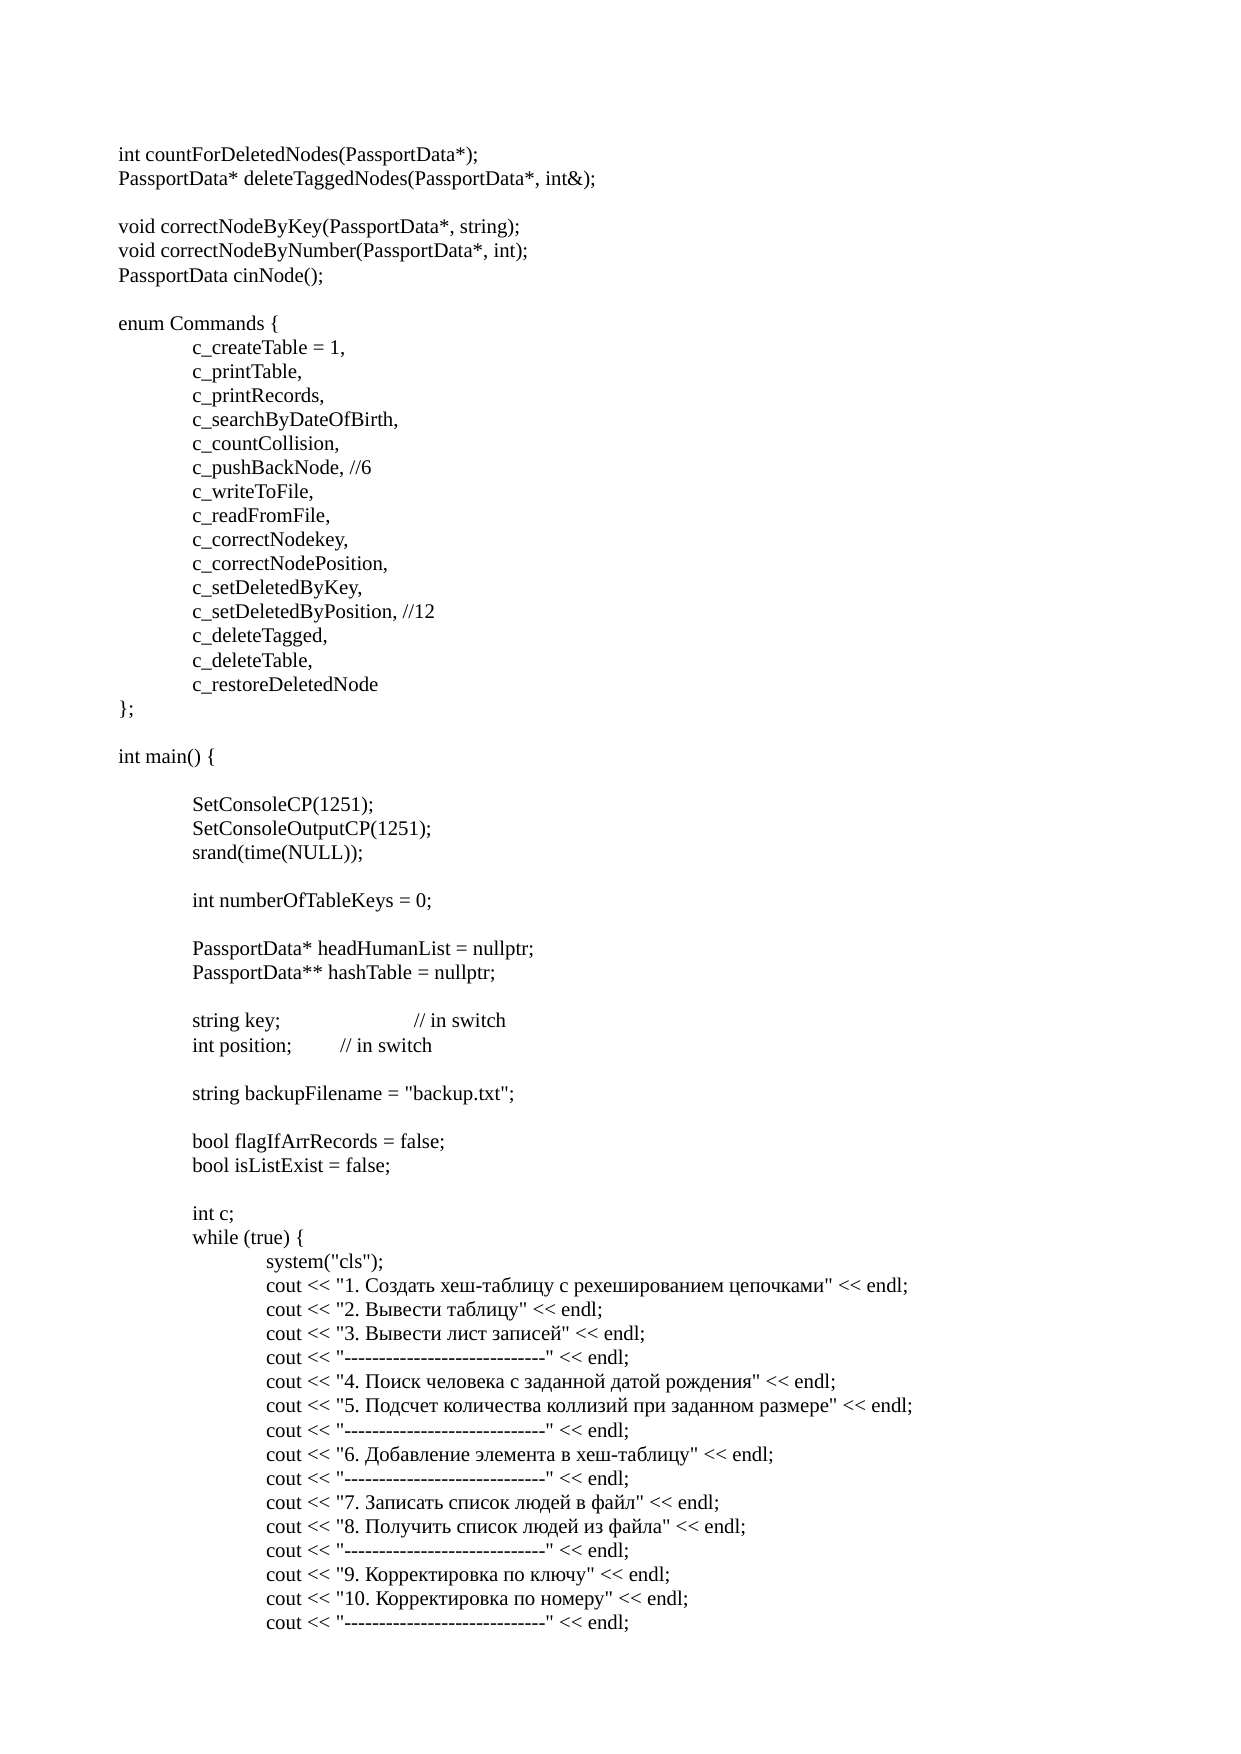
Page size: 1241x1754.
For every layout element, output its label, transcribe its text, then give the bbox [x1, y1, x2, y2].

text c_pushBackNode, //6 [118, 455, 1122, 479]
text void correctNodeByKey(PassportData*, string); [118, 214, 1122, 238]
text PassportData cinNode(); [118, 262, 1122, 287]
text c_setDeletedByKey, [118, 575, 1122, 599]
text int countForDeletedNodes(PassportData*); [118, 142, 1122, 166]
text cout << "9. Корректировка по ключу" << endl; [118, 1562, 1122, 1586]
text c_countCollision, [118, 431, 1122, 455]
text void correctNodeByNumber(PassportData*, int); [118, 238, 1122, 262]
text int position; // in switch [118, 1032, 1122, 1057]
text c_correctNodekey, [118, 527, 1122, 551]
text c_restoreDeletedNode [118, 672, 1122, 696]
text bool flagIfArrRecords = false; [118, 1129, 1122, 1153]
text c_correctNodePosition, [118, 551, 1122, 575]
text SetConsoleCP(1251); [118, 792, 1122, 816]
text system("cls"); [118, 1249, 1122, 1273]
text cout << "8. Получить список людей из файла" << endl; [118, 1514, 1122, 1538]
text c_printTable, [118, 359, 1122, 383]
text cout << "-----------------------------" << endl; [118, 1417, 1122, 1442]
text while (true) { [118, 1225, 1122, 1249]
text c_setDeletedByPosition, //12 [118, 599, 1122, 623]
text cout << "5. Подсчет количества коллизий при заданном размере" << endl; [118, 1393, 1122, 1417]
text cout << "-----------------------------" << endl; [118, 1466, 1122, 1490]
text cout << "4. Поиск человека с заданной датой рождения" << endl; [118, 1369, 1122, 1393]
text cout << "2. Вывести таблицу" << endl; [118, 1297, 1122, 1321]
text PassportData** hashTable = nullptr; [118, 960, 1122, 984]
text int numberOfTableKeys = 0; [118, 888, 1122, 912]
text SetConsoleOutputCP(1251); [118, 816, 1122, 840]
text c_searchByDateOfBirth, [118, 407, 1122, 431]
text cout << "1. Создать хеш-таблицу с рехешированием цепочками" << endl; [118, 1273, 1122, 1297]
text int main() { [118, 744, 1122, 768]
text string backupFilename = "backup.txt"; [118, 1081, 1122, 1105]
text bool isListExist = false; [118, 1153, 1122, 1177]
text }; [118, 696, 1122, 720]
text srand(time(NULL)); [118, 840, 1122, 864]
text cout << "10. Корректировка по номеру" << endl; [118, 1586, 1122, 1610]
text cout << "-----------------------------" << endl; [118, 1345, 1122, 1369]
text enum Commands { [118, 311, 1122, 335]
text PassportData* headHumanList = nullptr; [118, 936, 1122, 960]
text string key; // in switch [118, 1008, 1122, 1032]
text cout << "-----------------------------" << endl; [118, 1610, 1122, 1634]
text cout << "-----------------------------" << endl; [118, 1538, 1122, 1562]
text c_writeToFile, [118, 479, 1122, 503]
text c_deleteTagged, [118, 623, 1122, 647]
text cout << "3. Вывести лист записей" << endl; [118, 1321, 1122, 1345]
text c_createTable = 1, [118, 335, 1122, 359]
text c_readFromFile, [118, 503, 1122, 527]
text PassportData* deleteTaggedNodes(PassportData*, int&); [118, 166, 1122, 190]
text int c; [118, 1201, 1122, 1225]
text c_printRecords, [118, 383, 1122, 407]
text cout << "6. Добавление элемента в хеш-таблицу" << endl; [118, 1442, 1122, 1466]
text c_deleteTable, [118, 647, 1122, 672]
text cout << "7. Записать список людей в файл" << endl; [118, 1490, 1122, 1514]
